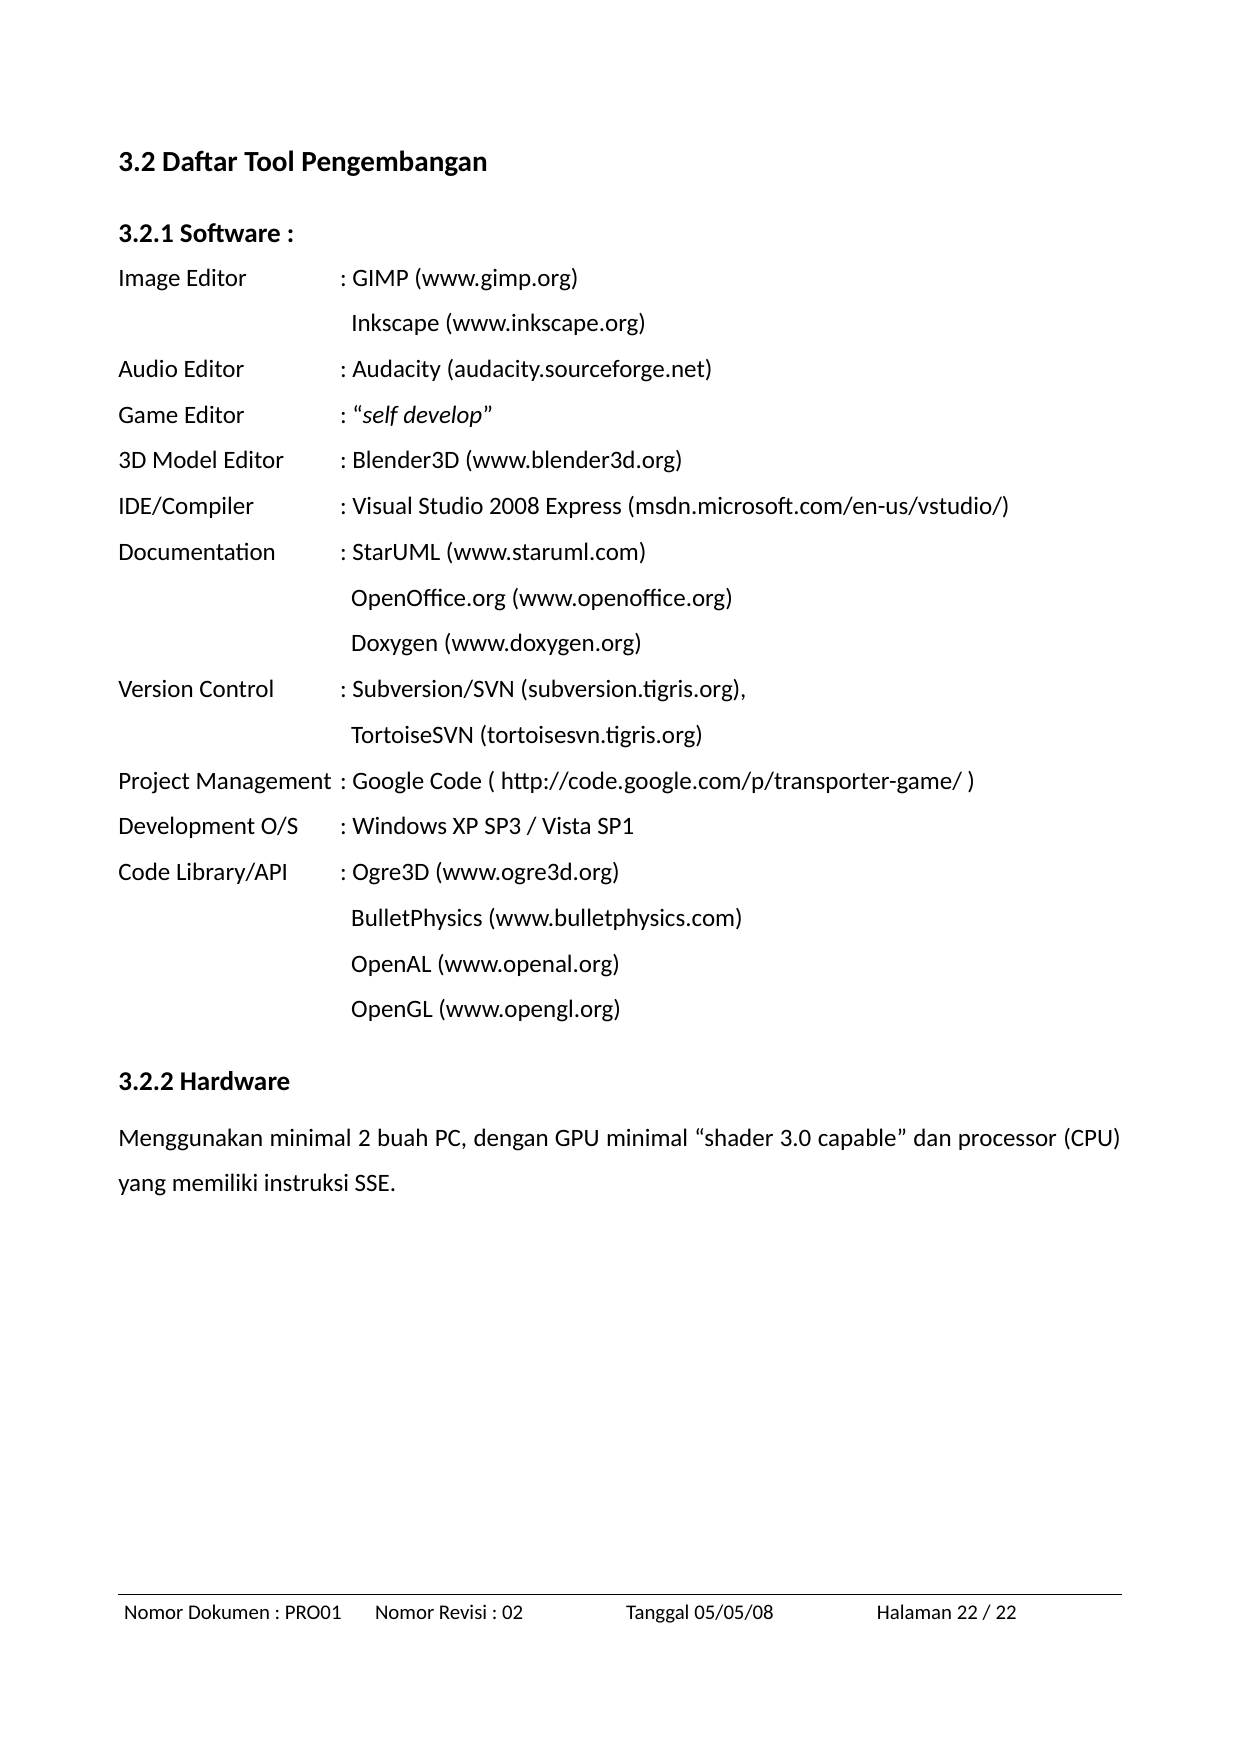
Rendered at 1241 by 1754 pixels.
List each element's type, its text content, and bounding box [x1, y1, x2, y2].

text 3D Model Editor : Blender3D (www.blender3d.org) [118, 445, 1122, 475]
subtitle 3.2 Daftar Tool Pengembangan [118, 143, 1122, 179]
text Game Editor : “self develop” [118, 399, 1122, 429]
text Documentation : StarUML (www.staruml.com) [118, 536, 1122, 567]
subtitle 3.2.1 Software : [118, 216, 1122, 249]
text OpenAL (www.openal.org) [118, 948, 1122, 978]
text IDE/Compiler : Visual Studio 2008 Express (msdn.microsoft.com/en-us/vstudio/) [118, 490, 1122, 521]
text Menggunakan minimal 2 buah PC, dengan GPU minimal “shader 3.0 capable” dan processor (CPU) yang memiliki instruksi SSE. [118, 1122, 1122, 1198]
text Inkscape (www.inkscape.org) [118, 307, 1122, 338]
subtitle 3.2.2 Hardware [118, 1064, 1122, 1097]
text Development O/S : Windows XP SP3 / Vista SP1 [118, 811, 1122, 841]
text Project Management : Google Code ( http://code.google.com/p/transporter-game/ ) [118, 765, 1122, 795]
text Audio Editor : Audacity (audacity.sourceforge.net) [118, 353, 1122, 384]
text OpenGL (www.opengl.org) [118, 993, 1122, 1024]
text Version Control : Subversion/SVN (subversion.tigris.org), [118, 673, 1122, 704]
text Image Editor : GIMP (www.gimp.org) [118, 262, 1122, 292]
text OpenOffice.org (www.openoffice.org) [118, 582, 1122, 612]
text TortoiseSVN (tortoisesvn.tigris.org) [118, 719, 1122, 749]
text Code Library/API : Ogre3D (www.ogre3d.org) [118, 856, 1122, 887]
text Doxygen (www.doxygen.org) [118, 628, 1122, 658]
text BulletPhysics (www.bulletphysics.com) [118, 902, 1122, 932]
